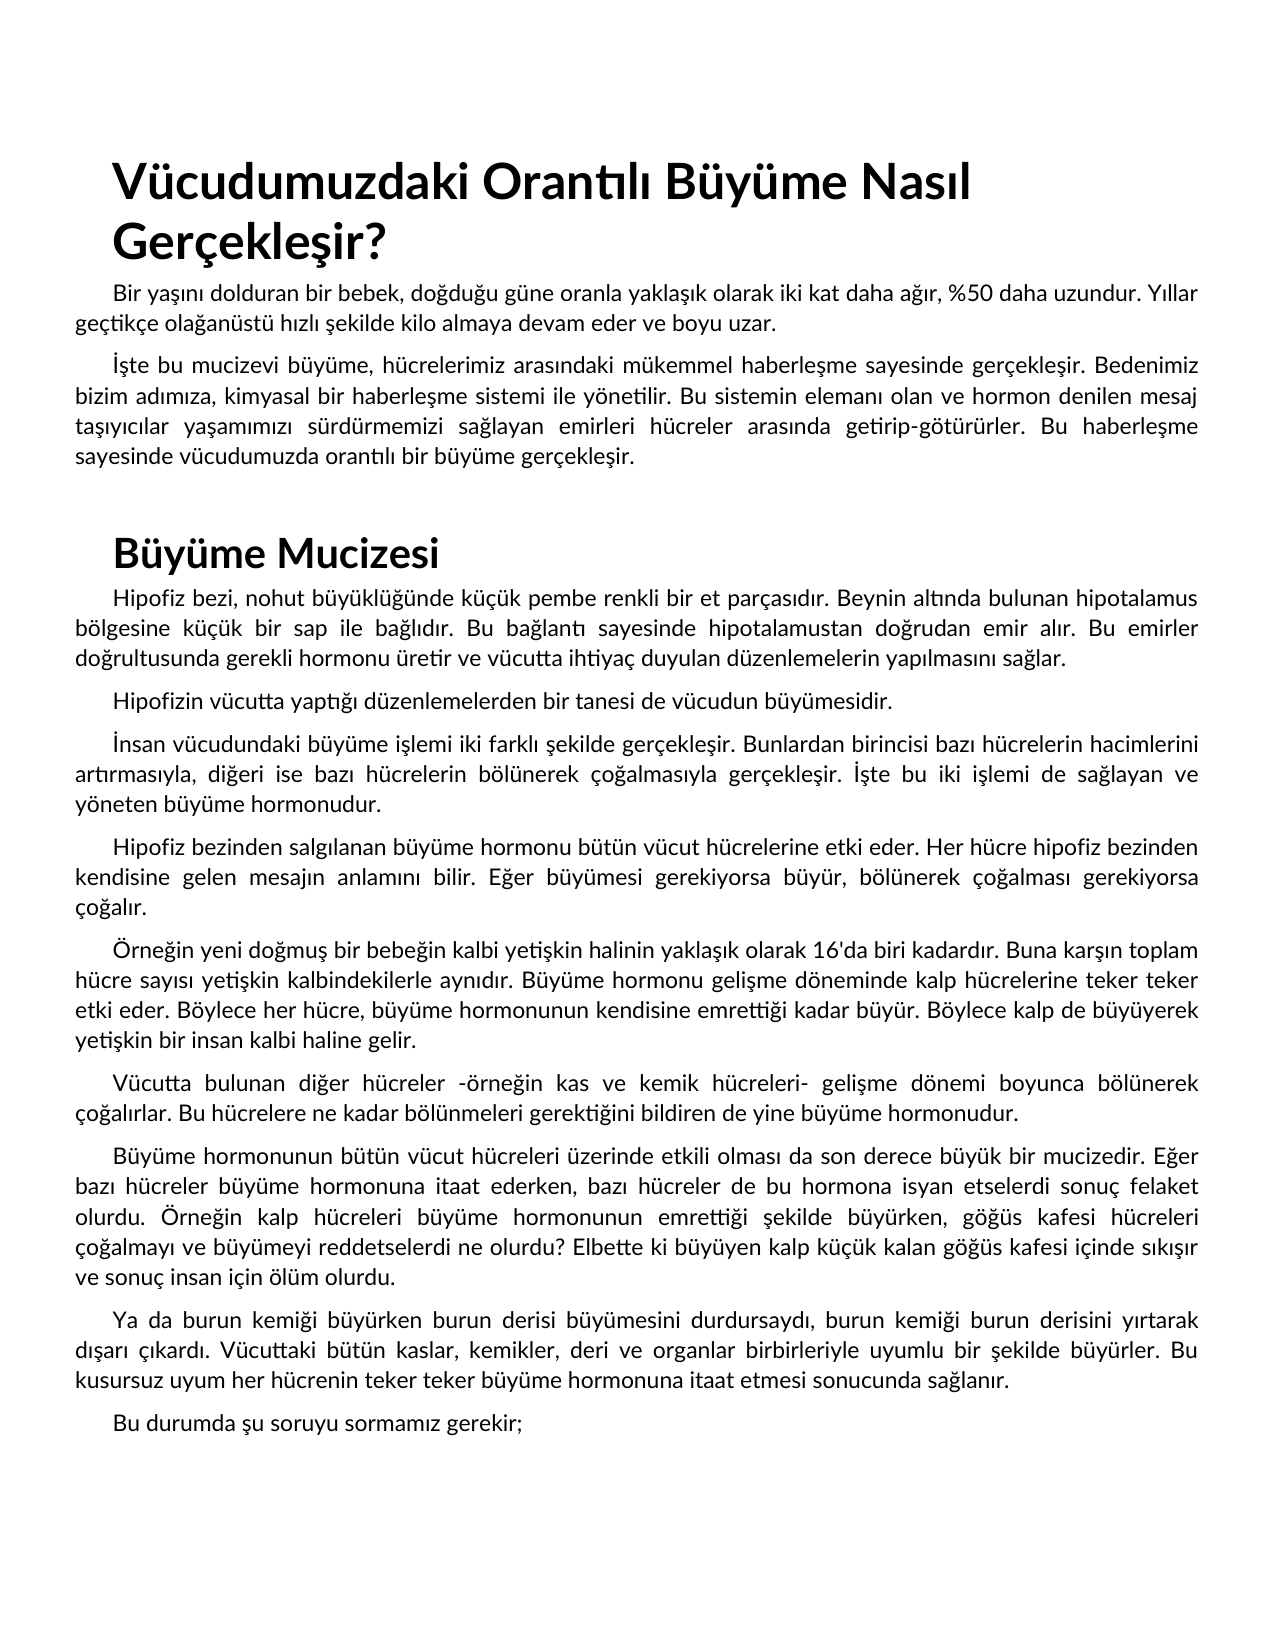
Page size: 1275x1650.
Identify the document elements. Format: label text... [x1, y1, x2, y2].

subtitle Vücudumuzdaki Orantılı Büyüme Nasıl Gerçekleşir? [112, 150, 1200, 270]
text Hipofiz bezinden salgılanan büyüme hormonu bütün vücut hücrelerine etki eder. Her hücre hipofiz bezinden kendisine gelen mesajın anlamını bilir. Eğer büyümesi gerekiyorsa büyür, bölünerek çoğalması gerekiyorsa çoğalır. [75, 832, 1200, 920]
text Örneğin yeni doğmuş bir bebeğin kalbi yetişkin halinin yaklaşık olarak 16'da biri kadardır. Buna karşın toplam hücre sayısı yetişkin kalbindekilerle aynıdır. Büyüme hormonu gelişme döneminde kalp hücrelerine teker teker etki eder. Böylece her hücre, büyüme hormonunun kendisine emrettiği kadar büyür. Böylece kalp de büyüyerek yetişkin bir insan kalbi haline gelir. [75, 936, 1200, 1054]
text İnsan vücudundaki büyüme işlemi iki farklı şekilde gerçekleşir. Bunlardan birincisi bazı hücrelerin hacimlerini artırmasıyla, diğeri ise bazı hücrelerin bölünerek çoğalmasıyla gerçekleşir. İşte bu iki işlemi de sağlayan ve yöneten büyüme hormonudur. [75, 729, 1200, 817]
subtitle Büyüme Mucizesi [112, 527, 1200, 577]
text Vücutta bulunan diğer hücreler -örneğin kas ve kemik hücreleri- gelişme dönemi boyunca bölünerek çoğalırlar. Bu hücrelere ne kadar bölünmeleri gerektiğini bildiren de yine büyüme hormonudur. [75, 1069, 1200, 1127]
text Hipofizin vücutta yaptığı düzenlemelerden bir tanesi de vücudun büyümesidir. [75, 687, 1200, 714]
text İşte bu mucizevi büyüme, hücrelerimiz arasındaki mükemmel haberleşme sayesinde gerçekleşir. Bedenimiz bizim adımıza, kimyasal bir haberleşme sistemi ile yönetilir. Bu sistemin elemanı olan ve hormon denilen mesaj taşıyıcılar yaşamımızı sürdürmemizi sağlayan emirleri hücreler arasında getirip-götürürler. Bu haberleşme sayesinde vücudumuzda orantılı bir büyüme gerçekleşir. [75, 351, 1200, 469]
text Büyüme hormonunun bütün vücut hücreleri üzerinde etkili olması da son derece büyük bir mucizedir. Eğer bazı hücreler büyüme hormonuna itaat ederken, bazı hücreler de bu hormona isyan etselerdi sonuç felaket olurdu. Örneğin kalp hücreleri büyüme hormonunun emrettiği şekilde büyürken, göğüs kafesi hücreleri çoğalmayı ve büyümeyi reddetselerdi ne olurdu? Elbette ki büyüyen kalp küçük kalan göğüs kafesi içinde sıkışır ve sonuç insan için ölüm olurdu. [75, 1142, 1200, 1290]
text Bu durumda şu soruyu sormamız gerekir; [75, 1408, 1200, 1436]
text Hipofiz bezi, nohut büyüklüğünde küçük pembe renkli bir et parçasıdır. Beynin altında bulunan hipotalamus bölgesine küçük bir sap ile bağlıdır. Bu bağlantı sayesinde hipotalamustan doğrudan emir alır. Bu emirler doğrultusunda gerekli hormonu üretir ve vücutta ihtiyaç duyulan düzenlemelerin yapılmasını sağlar. [75, 583, 1200, 671]
text Bir yaşını dolduran bir bebek, doğduğu güne oranla yaklaşık olarak iki kat daha ağır, %50 daha uzundur. Yıllar geçtikçe olağanüstü hızlı şekilde kilo almaya devam eder ve boyu uzar. [75, 278, 1200, 336]
text Ya da burun kemiği büyürken burun derisi büyümesini durdursaydı, burun kemiği burun derisini yırtarak dışarı çıkardı. Vücuttaki bütün kaslar, kemikler, deri ve organlar birbirleriyle uyumlu bir şekilde büyürler. Bu kusursuz uyum her hücrenin teker teker büyüme hormonuna itaat etmesi sonucunda sağlanır. [75, 1305, 1200, 1393]
